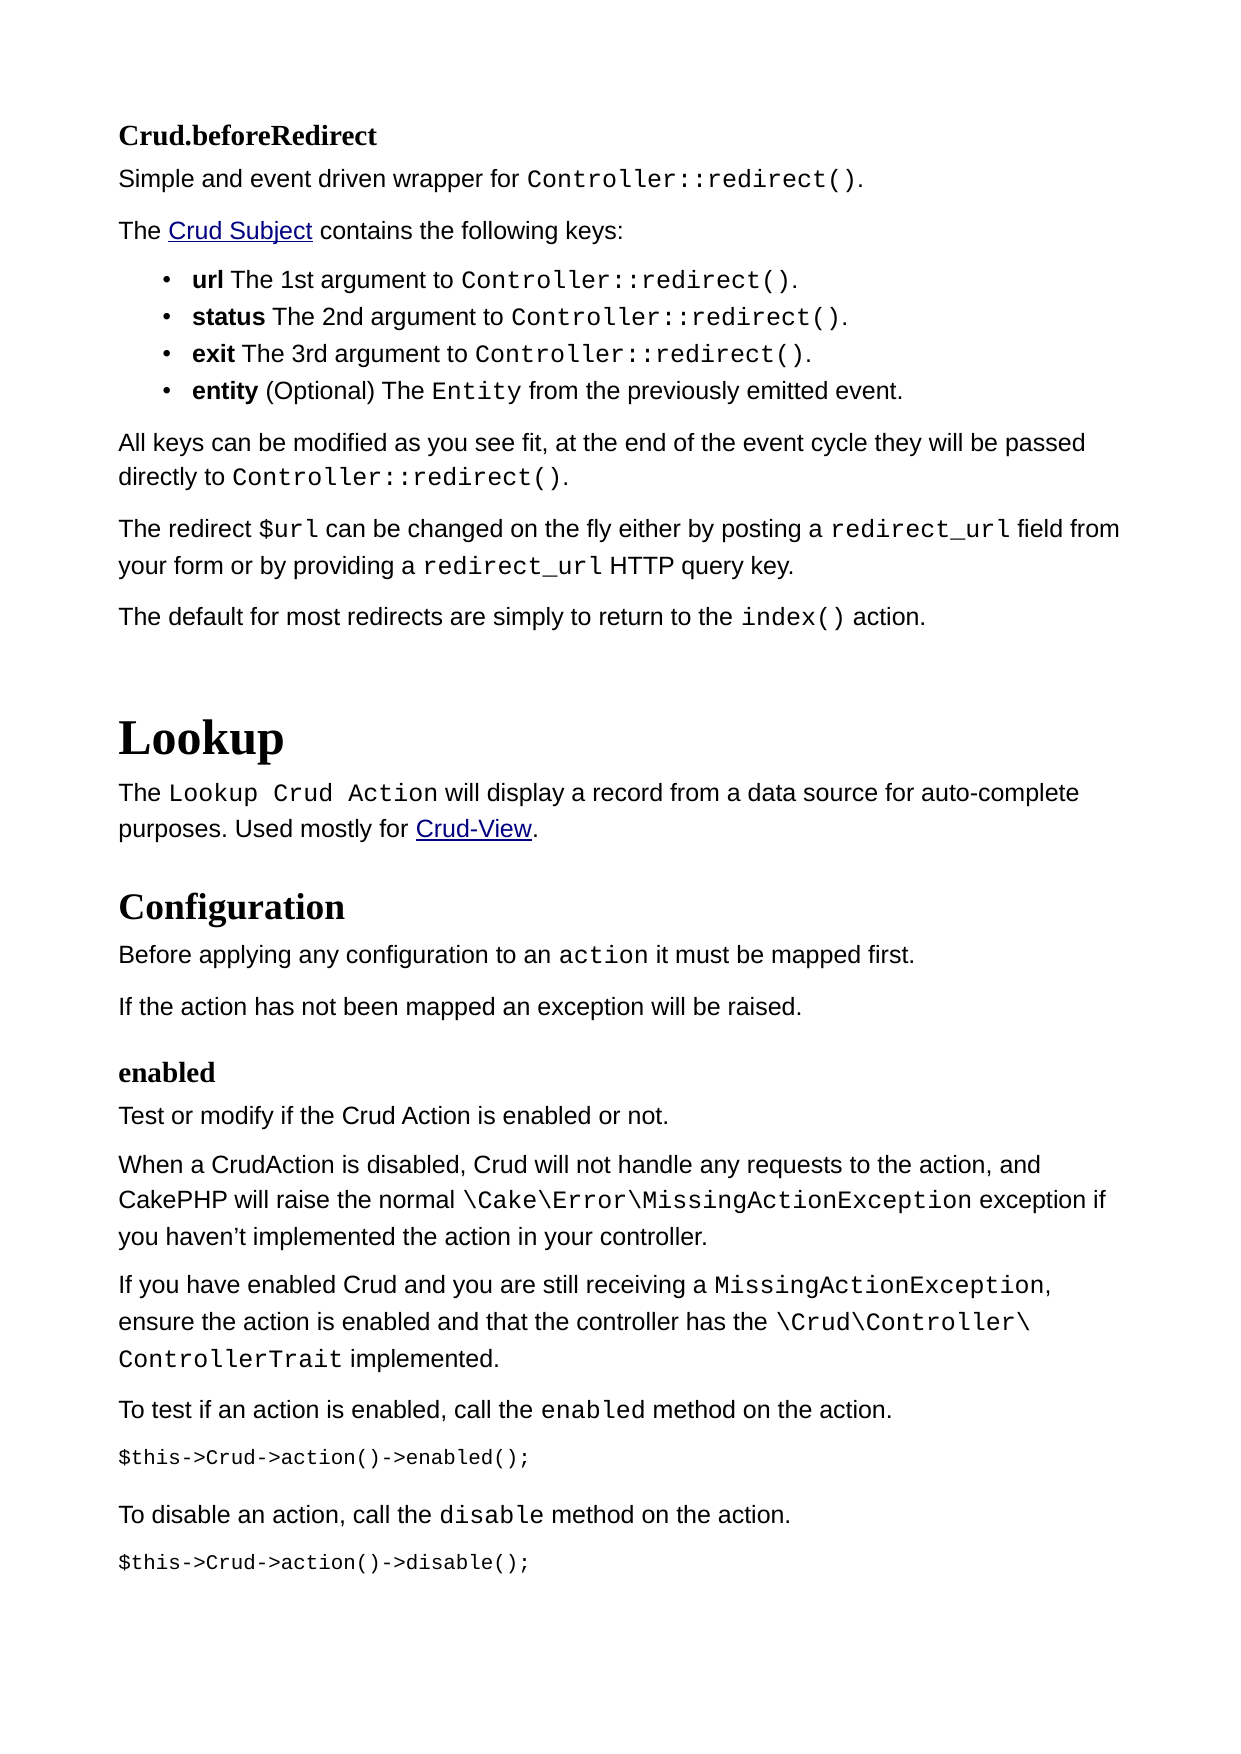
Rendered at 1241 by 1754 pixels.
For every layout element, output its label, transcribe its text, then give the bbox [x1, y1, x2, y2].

text Before applying any configuration to an action it must be mapped first. [118, 940, 1122, 971]
list status The 2nd argument to Controller::redirect(). [162, 302, 1122, 333]
text The default for most redirects are simply to return to the index() action. [118, 602, 1122, 633]
text If you have enabled Crud and you are still receiving a MissingActionException, ensure the action is enabled and that the controller has the \Crud\Controller\ControllerTrait implemented. [118, 1271, 1122, 1375]
text Simple and event driven wrapper for Controller::redirect(). [118, 164, 1122, 195]
text To test if an action is enabled, call the enabled method on the action. [118, 1396, 1122, 1426]
list entity (Optional) The Entity from the previously emitted event. [162, 376, 1122, 407]
text $this->Crud->action()->disable(); [118, 1552, 1122, 1576]
subtitle enabled [118, 1055, 1122, 1089]
text To disable an action, call the disable method on the action. [118, 1500, 1122, 1531]
text The Lookup Crud Action will display a record from a data source for auto-complete purposes. Used mostly for Crud-View. [118, 778, 1122, 843]
text When a CrudAction is disabled, Crud will not handle any requests to the action, and CakePHP will raise the normal \Cake\Error\MissingActionException exception if you haven’t implemented the action in your controller. [118, 1150, 1122, 1250]
subtitle Lookup [118, 708, 1122, 765]
text All keys can be modified as you see fit, at the end of the event cycle they will be passed directly to Controller::redirect(). [118, 428, 1122, 493]
list url The 1st argument to Controller::redirect(). [162, 265, 1122, 296]
text The redirect $url can be changed on the fly either by posting a redirect_url field from your form or by providing a redirect_url HTTP query key. [118, 514, 1122, 582]
subtitle Configuration [118, 884, 1122, 927]
list exit The 3rd argument to Controller::redirect(). [162, 339, 1122, 370]
text The Crud Subject contains the following keys: [118, 216, 1122, 244]
text If the action has not been mapped an exception will be raised. [118, 992, 1122, 1020]
text Test or modify if the Crud Action is enabled or not. [118, 1101, 1122, 1130]
text $this->Crud->action()->enabled(); [118, 1447, 1122, 1471]
subtitle Crud.beforeRedirect [118, 118, 1122, 152]
